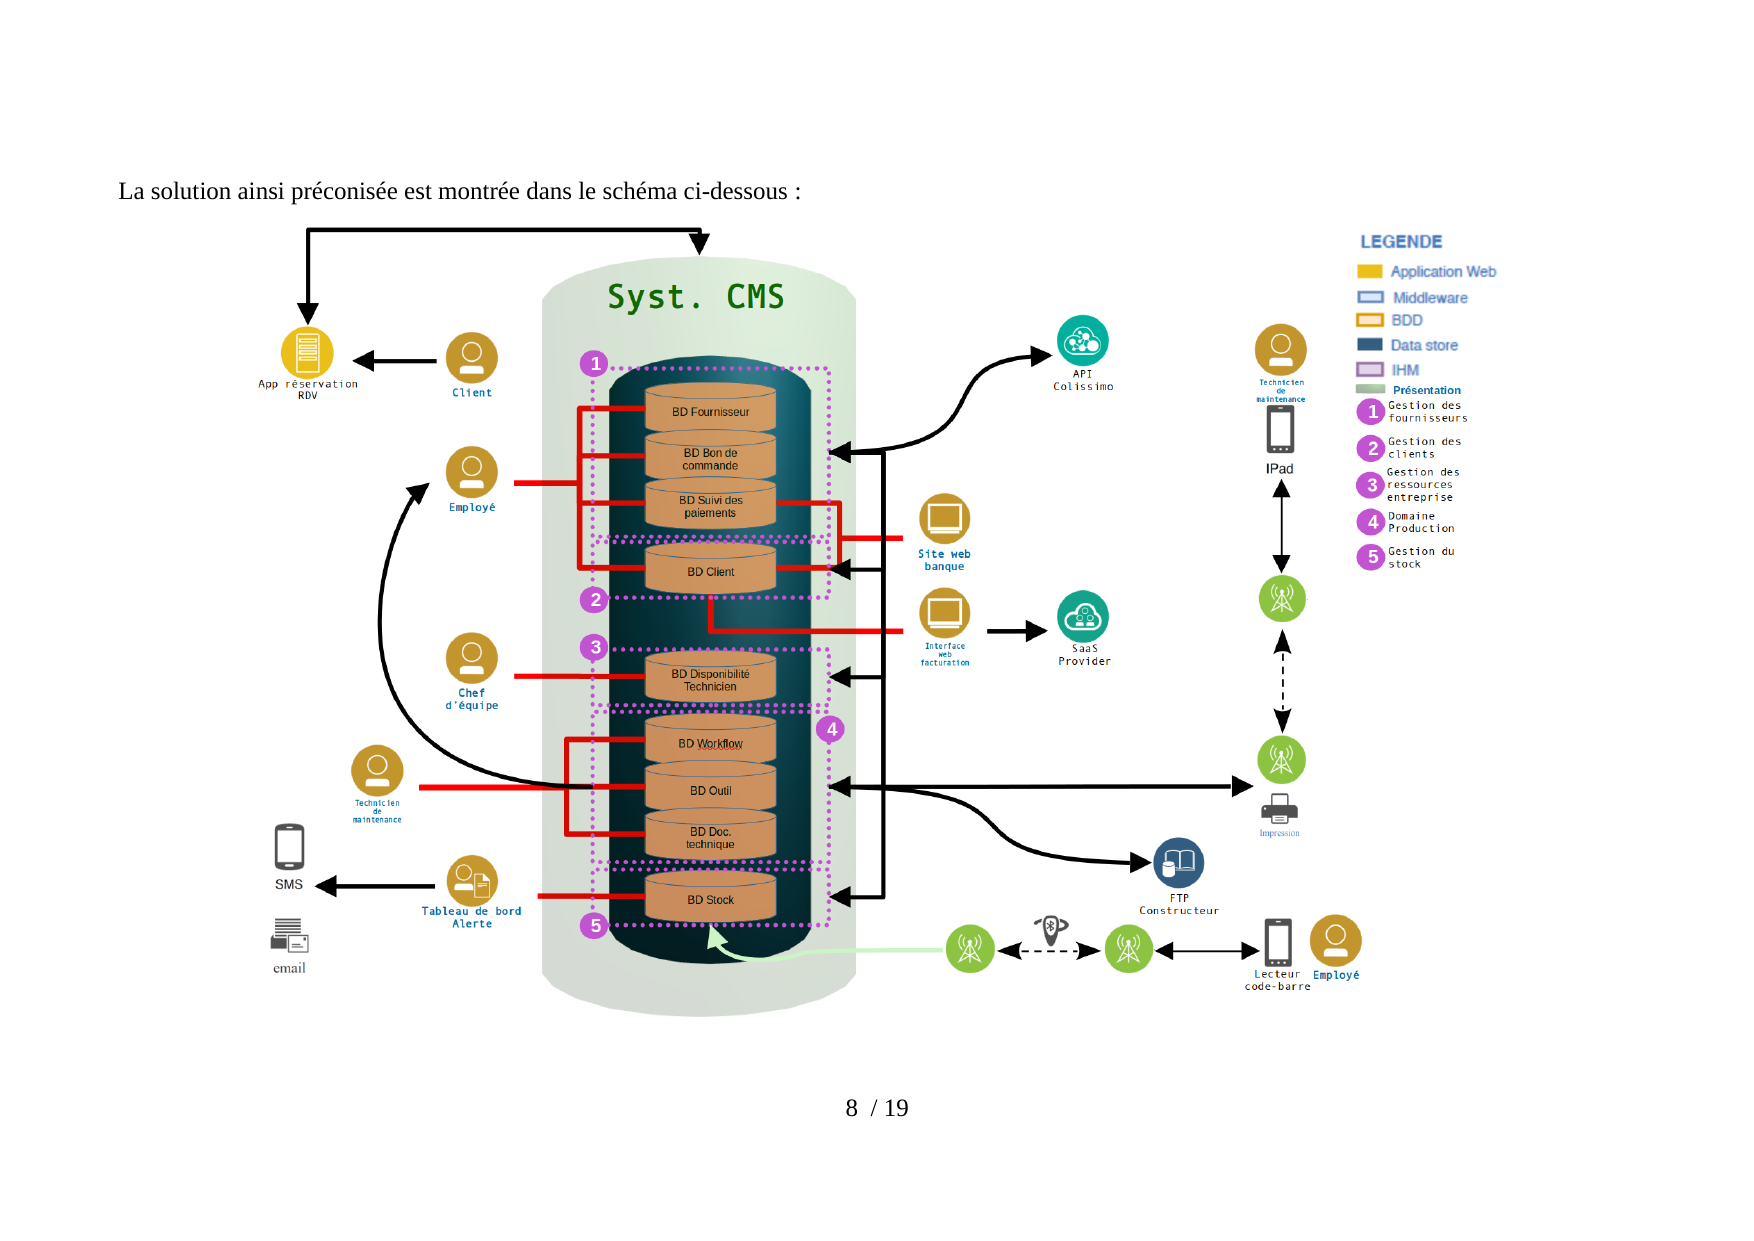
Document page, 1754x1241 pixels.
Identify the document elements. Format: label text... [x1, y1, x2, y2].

text La solution ainsi préconisée est montrée dans le schéma ci-dessous : [118, 176, 1636, 205]
picture [253, 223, 1501, 1023]
